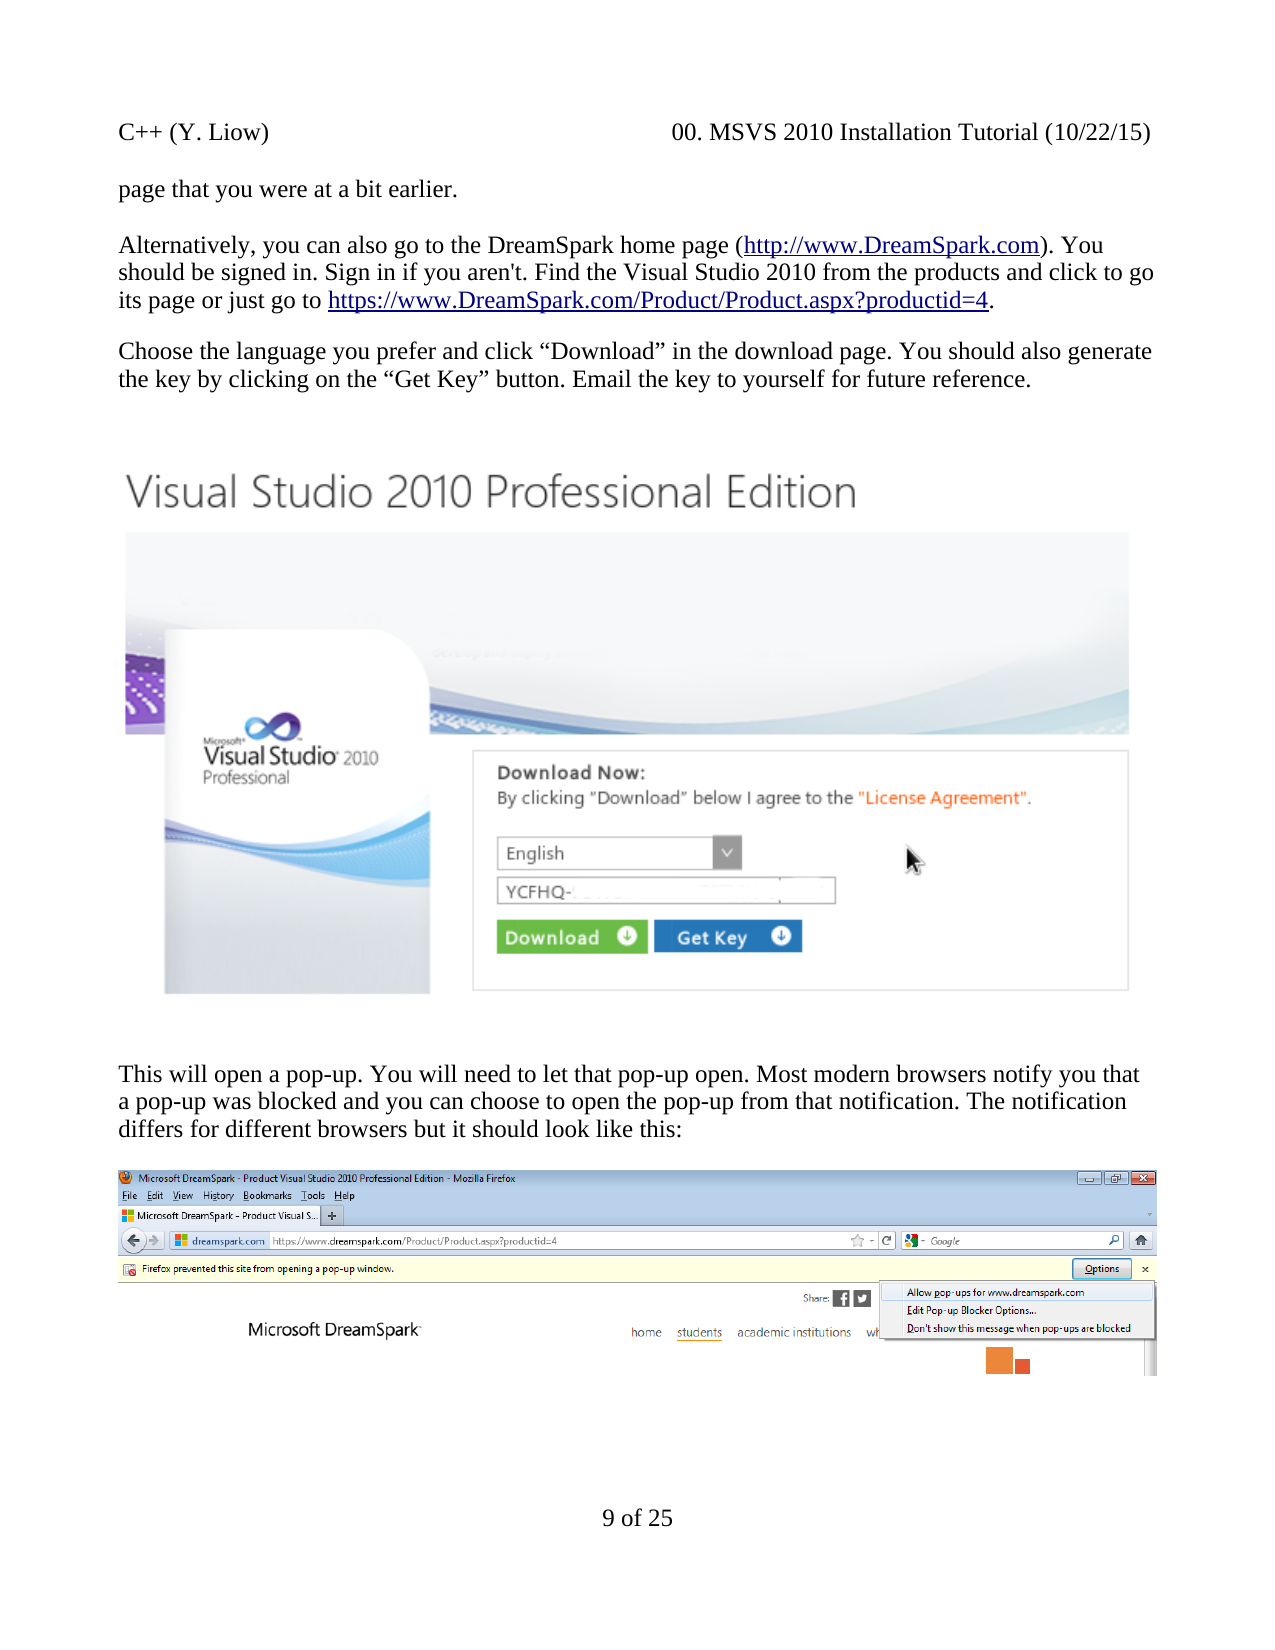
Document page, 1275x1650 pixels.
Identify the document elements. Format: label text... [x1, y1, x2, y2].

text Choose the language you prefer and click “Download” in the download page. You should also generate the key by clicking on the “Get Key” button. Email the key to yourself for future reference. [118, 337, 1157, 392]
text This will open a pop-up. You will need to let that pop-up open. Most modern browsers notify you that a pop-up was blocked and you can choose to open the pop-up from that notification. The notification differs for different browsers but it should look like this: [118, 1060, 1157, 1143]
picture [118, 1170, 1157, 1376]
text page that you were at a bit earlier. [118, 175, 1157, 203]
picture [118, 415, 1157, 1005]
text Alternatively, you can also go to the DreamSpark home page (http://www.DreamSpark.com). You should be signed in. Sign in if you aren't. Find the Visual Studio 2010 from the products and click to go its page or just go to https://www.DreamSpark.com/Product/Product.aspx?productid=4. [118, 231, 1157, 314]
